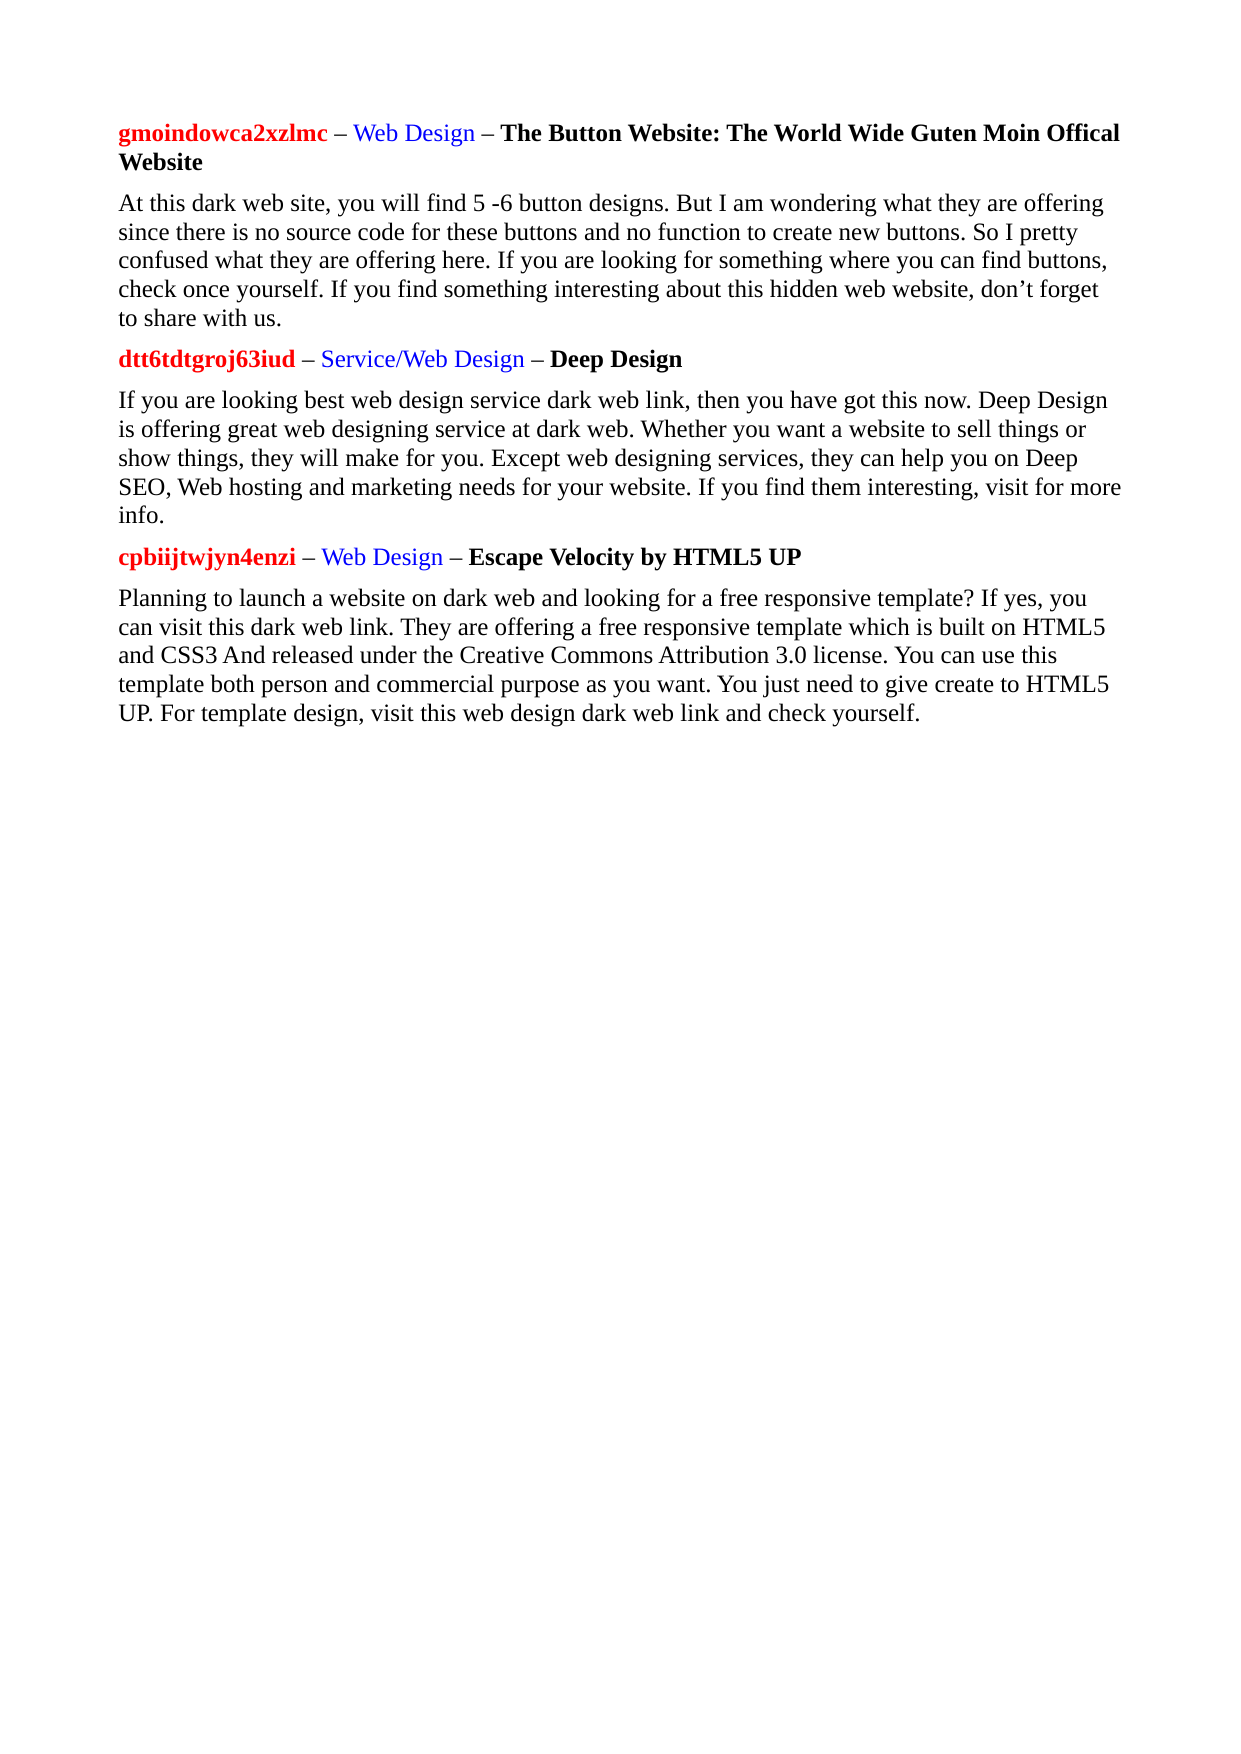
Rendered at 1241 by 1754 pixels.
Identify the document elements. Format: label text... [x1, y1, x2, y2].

text If you are looking best web design service dark web link, then you have got this now. Deep Design is offering great web designing service at dark web. Whether you want a website to sell things or show things, they will make for you. Except web designing services, they can help you on Deep SEO, Web hosting and marketing needs for your website. If you find them interesting, visit for more info. [118, 386, 1122, 529]
text dtt6tdtgroj63iud – Service/Web Design – Deep Design [118, 344, 1122, 373]
text Planning to launch a website on dark web and looking for a free responsive template? If yes, you can visit this dark web link. They are offering a free responsive template which is built on HTML5 and CSS3 And released under the Creative Commons Attribution 3.0 license. You can use this template both person and commercial purpose as you want. You just need to give create to HTML5 UP. For template design, visit this web design dark web link and check yourself. [118, 583, 1122, 727]
text At this dark web site, you will find 5 -6 button designs. But I am wondering what they are offering since there is no source code for these buttons and no function to create new buttons. So I pretty confused what they are offering here. If you are looking for something where you can find buttons, check once yourself. If you find something interesting about this hidden web website, don’t forget to share with us. [118, 188, 1122, 332]
text gmoindowca2xzlmc – Web Design – The Button Website: The World Wide Guten Moin Offical Website [118, 118, 1122, 176]
text cpbiijtwjyn4enzi – Web Design – Escape Velocity by HTML5 UP [118, 542, 1122, 571]
